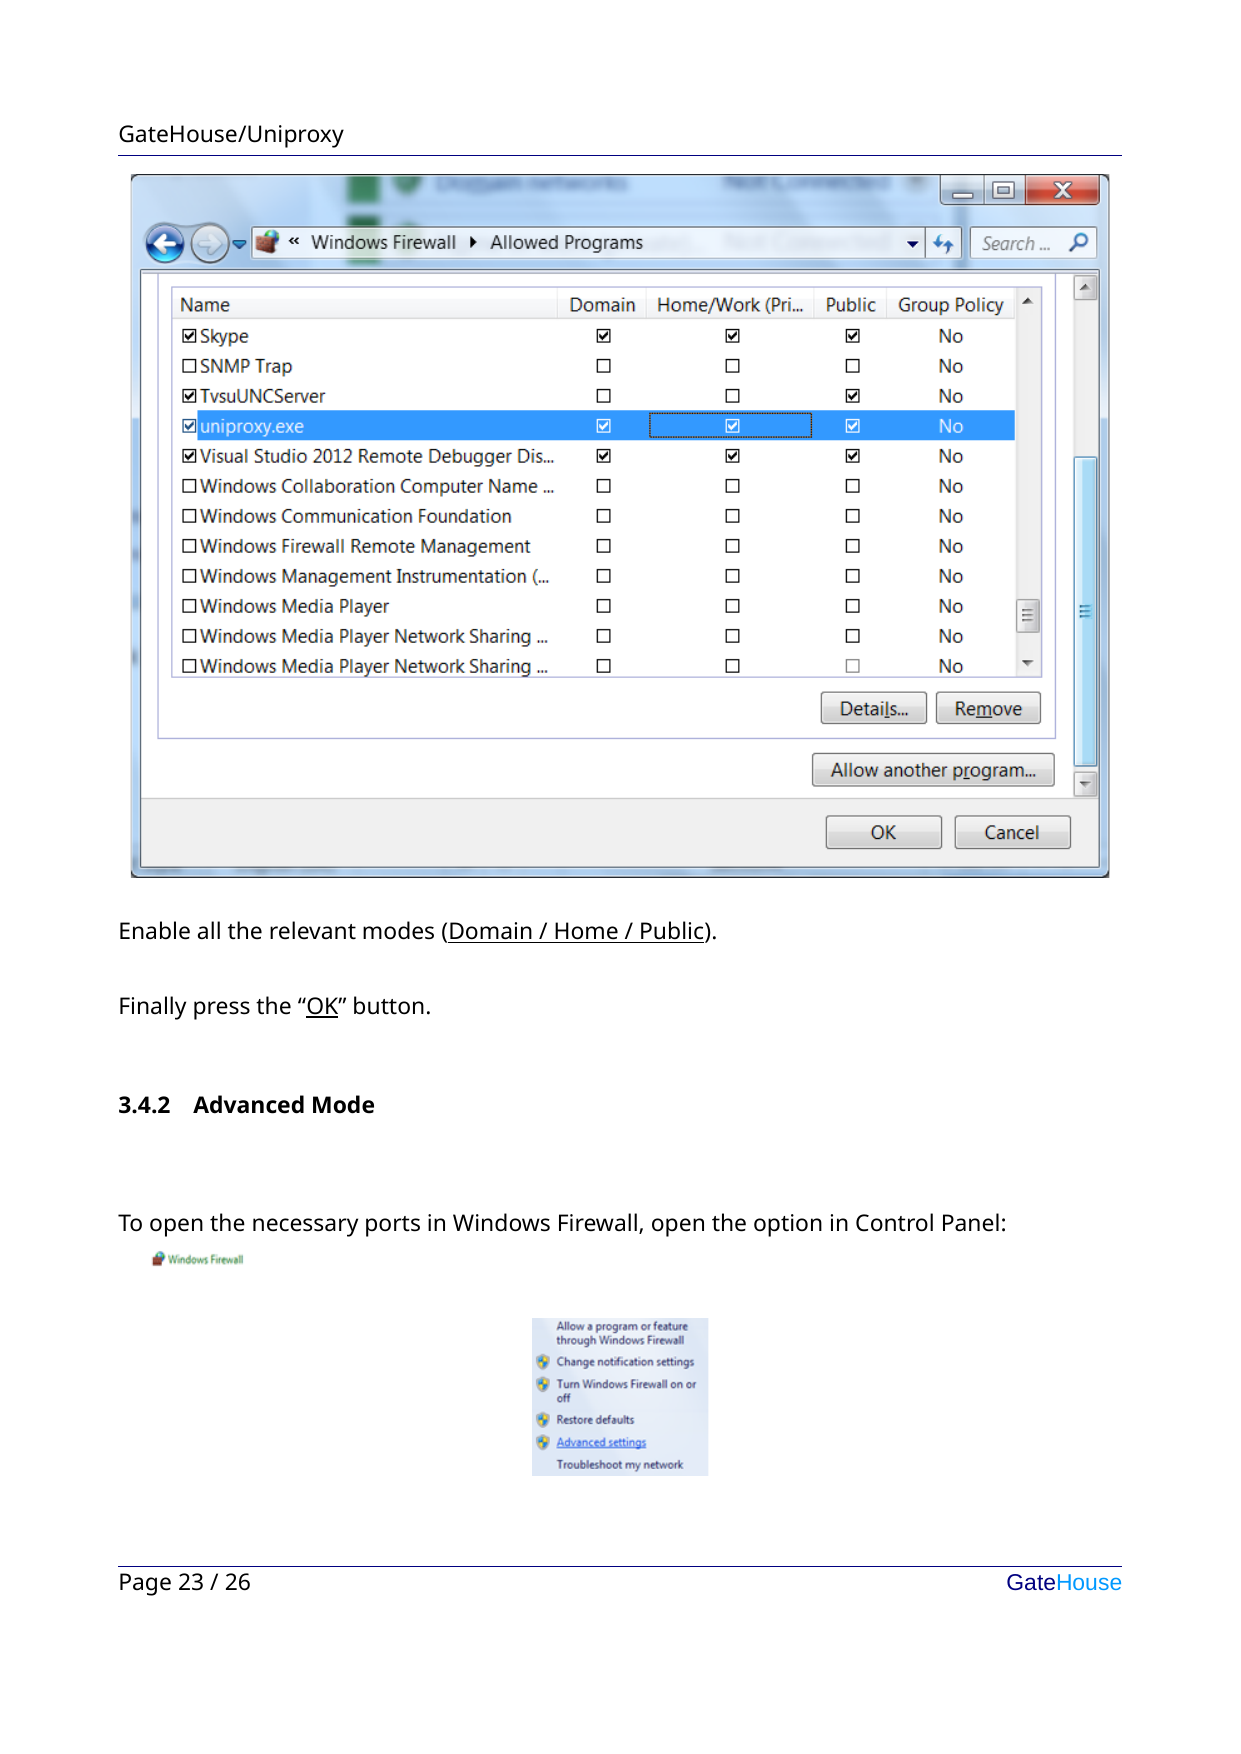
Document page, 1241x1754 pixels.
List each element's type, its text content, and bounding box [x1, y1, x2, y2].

subtitle Advanced Mode [118, 1089, 1122, 1120]
text Finally press the “OK” button. [118, 989, 1122, 1021]
picture [130, 174, 1110, 878]
text To open the necessary ports in Windows Firewall, open the option in Control Panel: [118, 1207, 1122, 1238]
text Enable all the relevant modes (Domain / Home / Public). [118, 915, 1122, 946]
